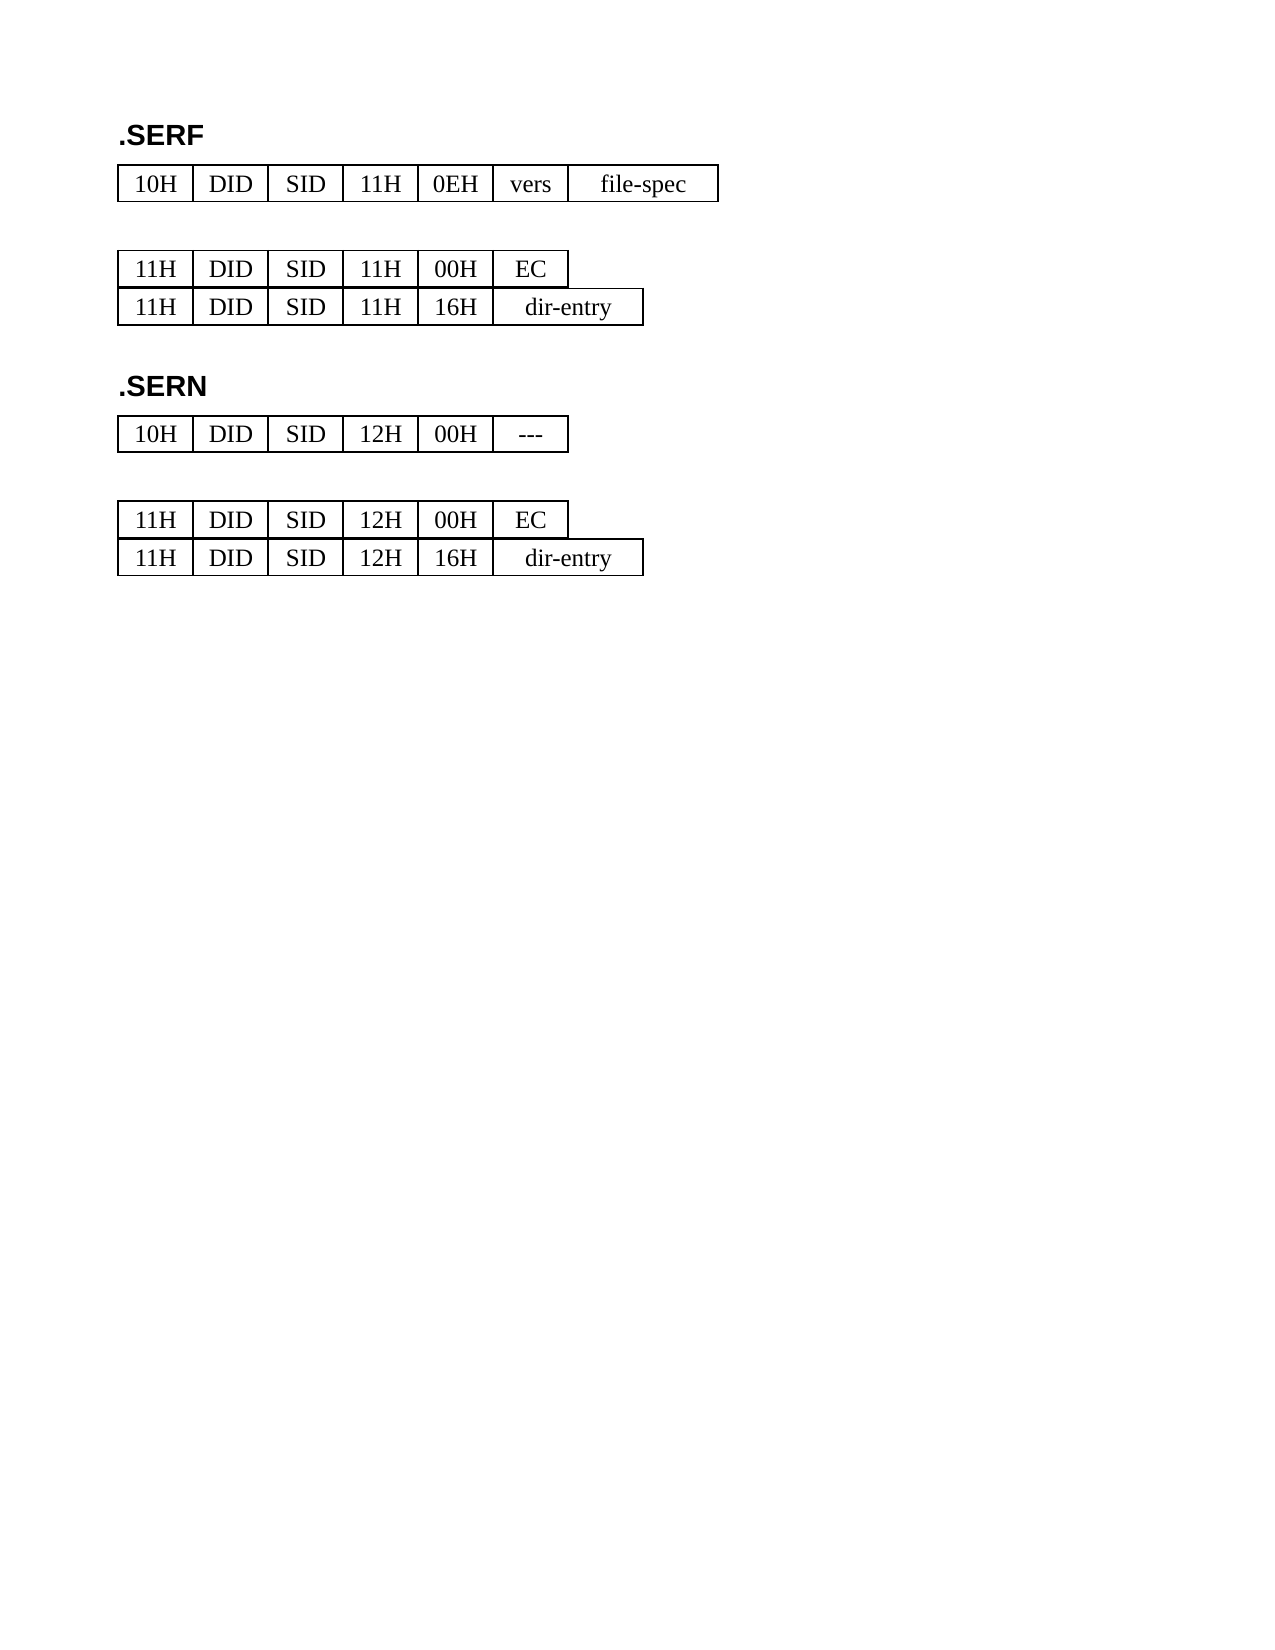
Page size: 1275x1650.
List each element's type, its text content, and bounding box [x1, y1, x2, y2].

table_header 00H [419, 502, 492, 537]
table_header 00H [419, 251, 492, 286]
table_header 11H [344, 166, 417, 201]
table_header 12H [344, 417, 417, 451]
table_header 11H [344, 251, 417, 286]
table_header DID [194, 540, 267, 575]
table_header DID [194, 251, 267, 286]
table_header SID [269, 166, 342, 201]
table_header 11H [119, 502, 192, 537]
subtitle .SERF [118, 118, 1157, 152]
table_header SID [269, 251, 342, 286]
table_header 16H [419, 289, 492, 324]
table_header 12H [344, 540, 417, 575]
table_header 11H [119, 251, 192, 286]
table_header 16H [419, 540, 492, 575]
table_header 10H [119, 417, 192, 451]
table_header dir-entry [494, 289, 642, 324]
table_header 11H [119, 289, 192, 324]
table_header SID [269, 289, 342, 324]
table_header DID [194, 417, 267, 451]
table_header 00H [419, 417, 492, 451]
table_header 11H [119, 540, 192, 575]
table_header vers [494, 166, 567, 201]
table_header SID [269, 417, 342, 451]
subtitle .SERN [118, 369, 1157, 402]
table_header file-spec [569, 166, 717, 201]
table_header SID [269, 502, 342, 537]
table_header SID [269, 540, 342, 575]
table_header 0EH [419, 166, 492, 201]
table_header dir-entry [494, 540, 642, 575]
table_header EC [494, 251, 567, 286]
table_header DID [194, 166, 267, 201]
table_header 10H [119, 166, 192, 201]
table_header EC [494, 502, 567, 537]
table_header DID [194, 502, 267, 537]
table_header 11H [344, 289, 417, 324]
table_header 12H [344, 502, 417, 537]
table_header --- [494, 417, 567, 451]
table_header DID [194, 289, 267, 324]
